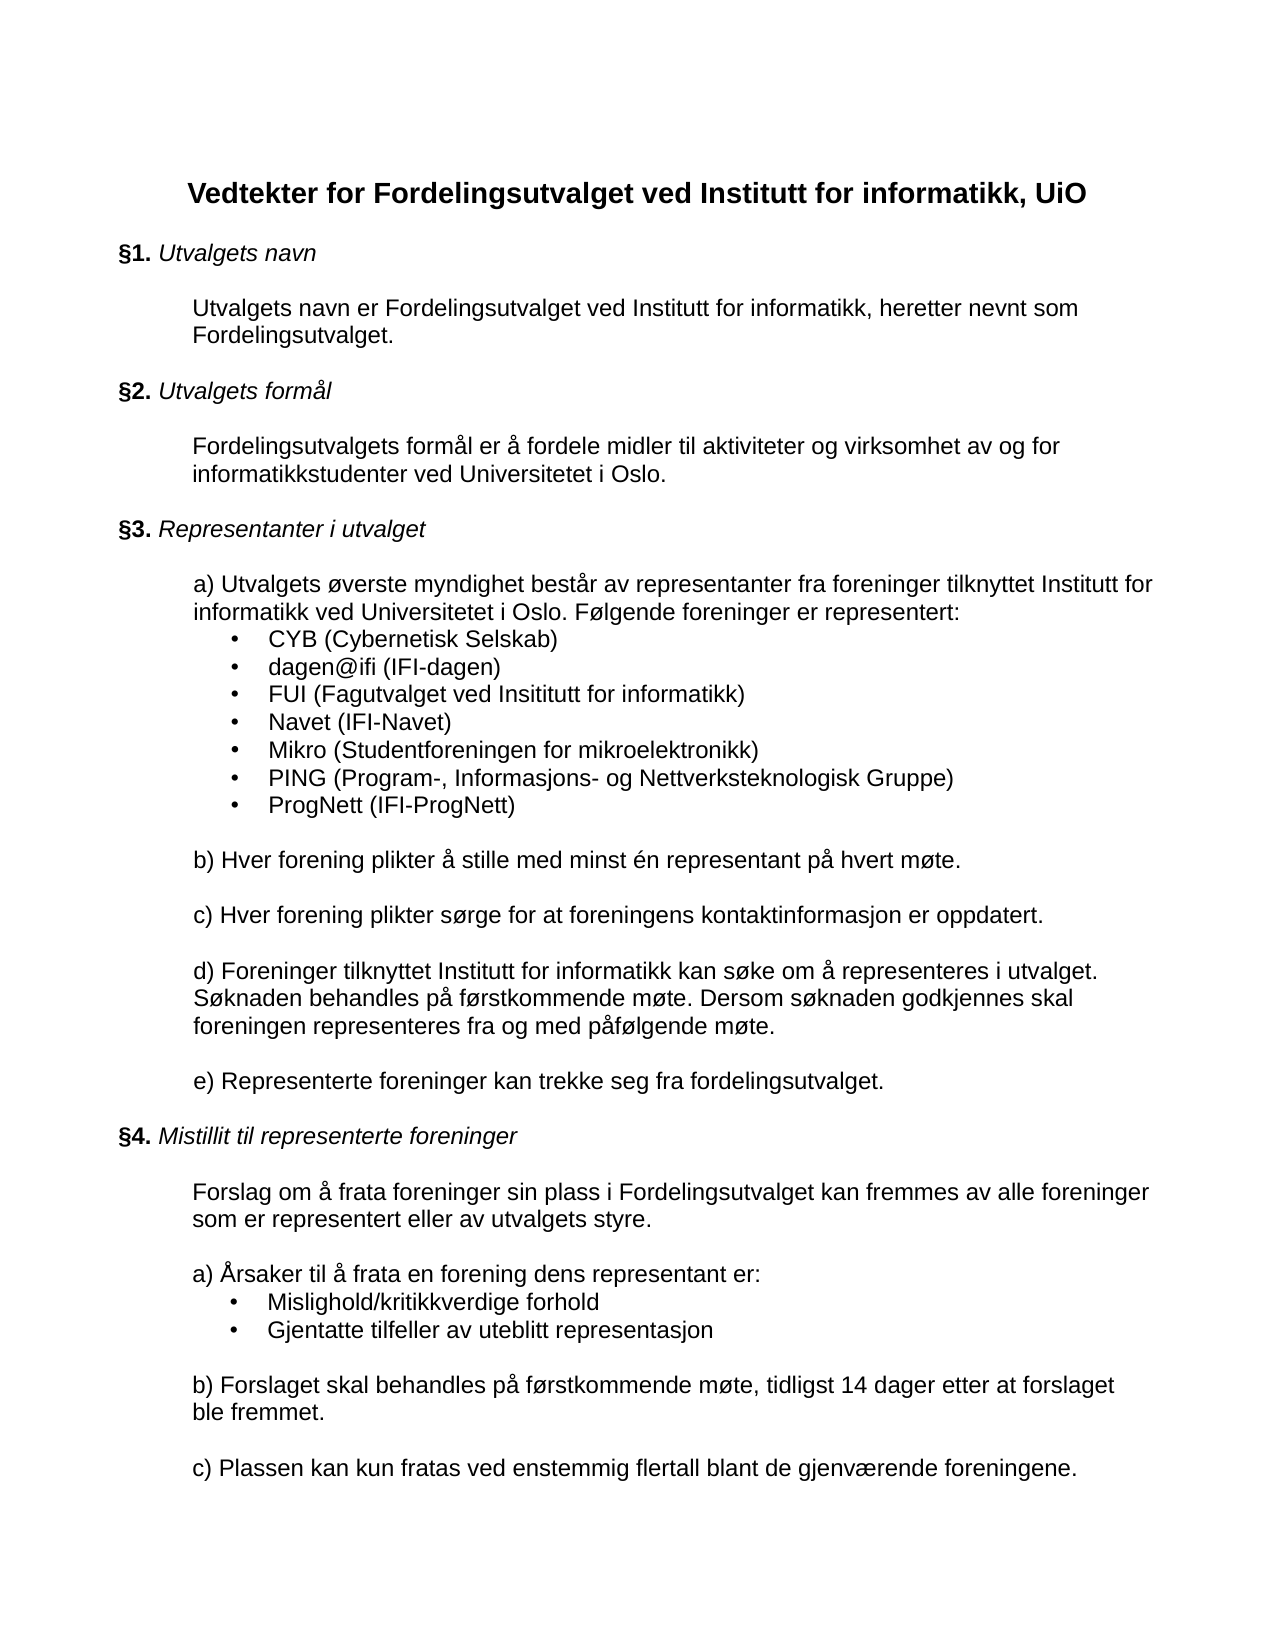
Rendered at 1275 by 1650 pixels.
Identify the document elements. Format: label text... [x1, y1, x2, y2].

list §3. Representanter i utvalget [117, 515, 1157, 542]
list dagen@ifi (IFI-dagen) [231, 653, 1157, 680]
text a) Årsaker til å frata en forening dens representant er: [118, 1260, 1157, 1288]
list Navet (IFI-Navet) [231, 708, 1157, 736]
list Mislighold/kritikkverdige forhold [229, 1288, 1157, 1316]
text §2. Utvalgets formål [118, 349, 1157, 404]
text b) Forslaget skal behandles på førstkommende møte, tidligst 14 dager etter at forslaget ble fremmet. [118, 1371, 1157, 1426]
list a) Utvalgets øverste myndighet består av representanter fra foreninger tilknyttet Institutt for informatikk ved Universitetet i Oslo. Følgende foreninger er representert: [193, 570, 1157, 625]
list PING (Program-, Informasjons- og Nettverksteknologisk Gruppe) [231, 763, 1157, 791]
text Fordelingsutvalgets formål er å fordele midler til aktiviteter og virksomhet av og for informatikkstudenter ved Universitetet i Oslo. [118, 432, 1157, 487]
list ProgNett (IFI-ProgNett) [231, 791, 1157, 819]
text [118, 1481, 1157, 1509]
text Vedtekter for Fordelingsutvalget ved Institutt for informatikk, UiO [118, 176, 1157, 239]
text Forslag om å frata foreninger sin plass i Fordelingsutvalget kan fremmes av alle foreninger som er representert eller av utvalgets styre. [118, 1177, 1157, 1233]
text c) Plassen kan kun fratas ved enstemmig flertall blant de gjenværende foreningene. [118, 1453, 1157, 1481]
text §1. Utvalgets navn [118, 239, 1157, 266]
list Mikro (Studentforeningen for mikroelektronikk) [231, 736, 1157, 763]
list FUI (Fagutvalget ved Insititutt for informatikk) [231, 680, 1157, 708]
text Utvalgets navn er Fordelingsutvalget ved Institutt for informatikk, heretter nevnt som Fordelingsutvalget. [118, 294, 1157, 349]
list c) Hver forening plikter sørge for at foreningens kontaktinformasjon er oppdatert. [193, 901, 1157, 929]
list CYB (Cybernetisk Selskab) [231, 625, 1157, 653]
list Gjentatte tilfeller av uteblitt representasjon [229, 1316, 1157, 1343]
text §4. Mistillit til representerte foreninger [118, 1122, 1157, 1150]
list d) Foreninger tilknyttet Institutt for informatikk kan søke om å representeres i utvalget. Søknaden behandles på førstkommende møte. Dersom søknaden godkjennes skal foreningen representeres fra og med påfølgende møte. [193, 957, 1157, 1039]
text e) Representerte foreninger kan trekke seg fra fordelingsutvalget. [193, 1067, 1157, 1095]
list b) Hver forening plikter å stille med minst én representant på hvert møte. [193, 846, 1157, 874]
